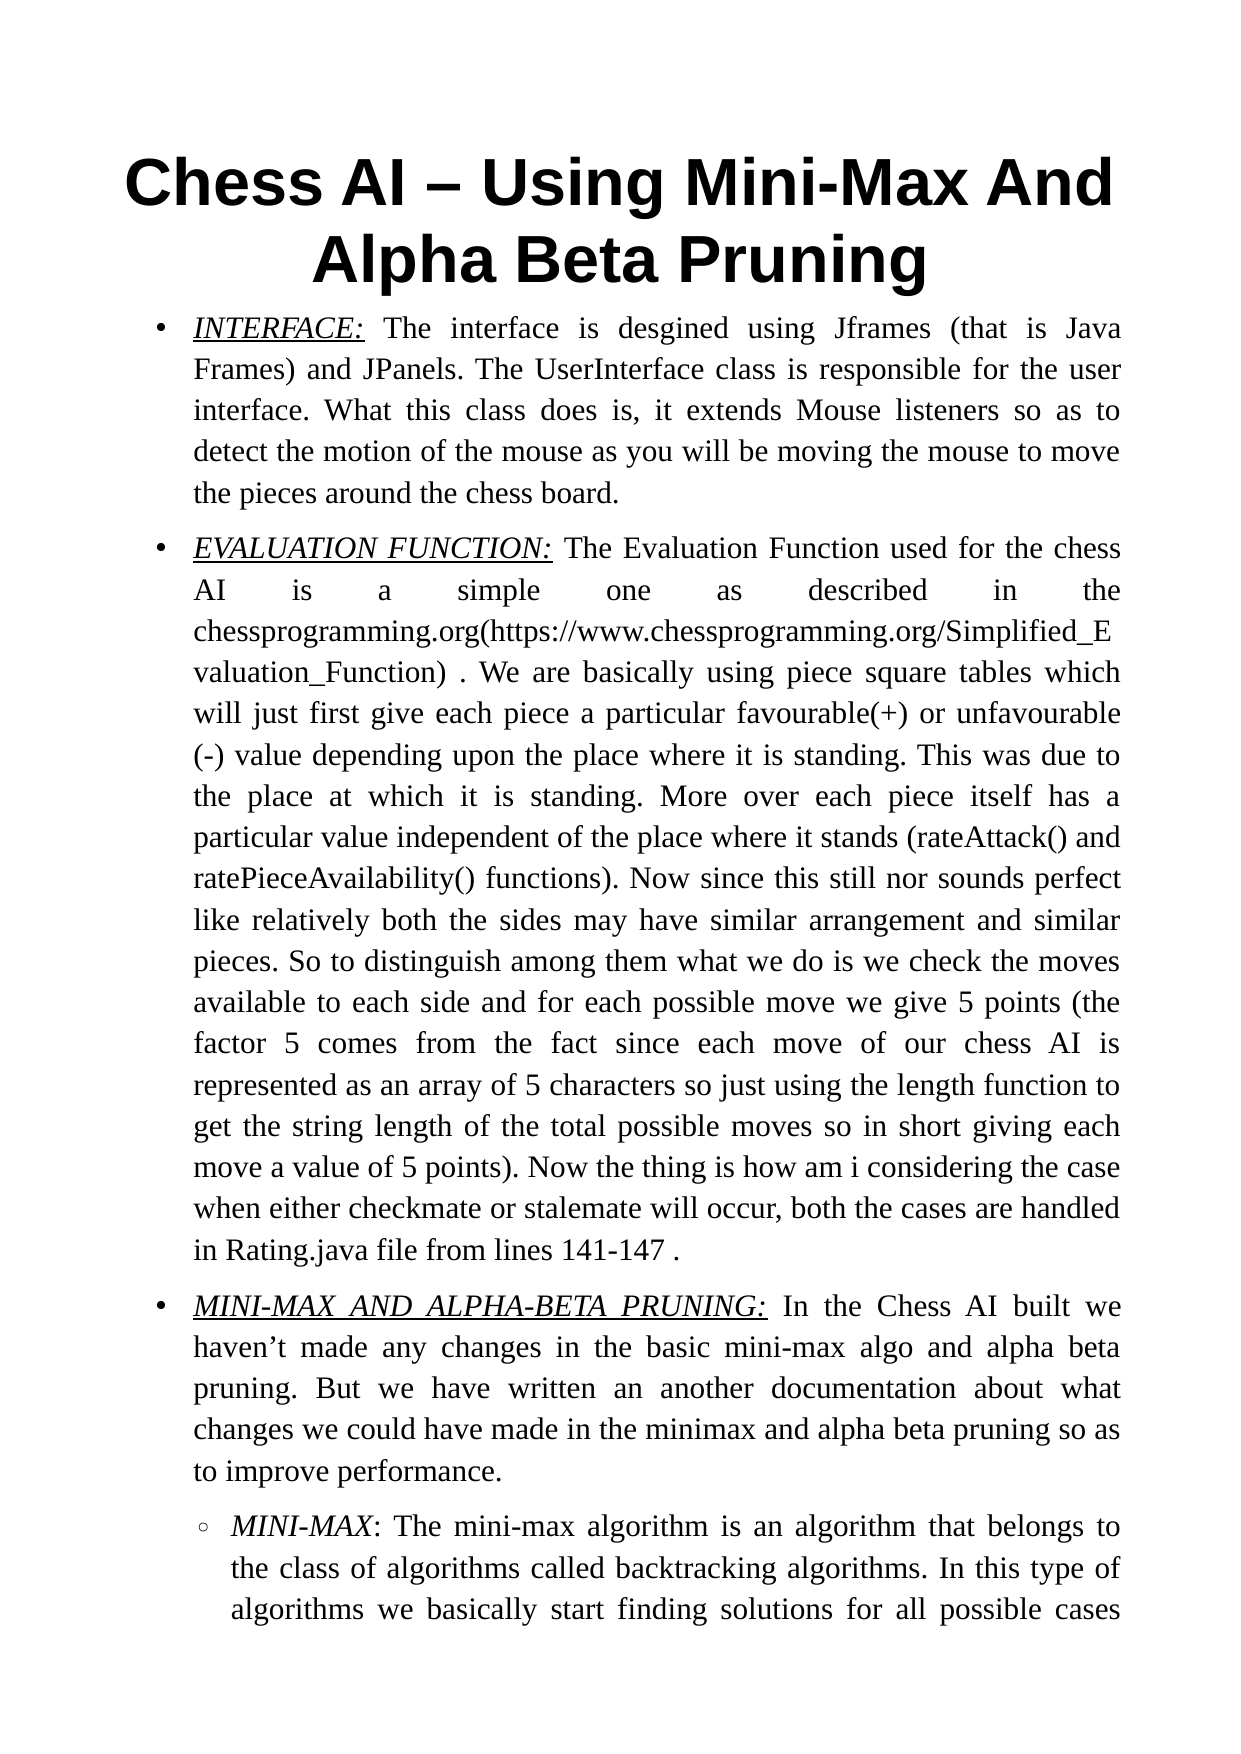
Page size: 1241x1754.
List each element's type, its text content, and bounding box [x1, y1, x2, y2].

list MINI-MAX AND ALPHA-BETA PRUNING: In the Chess AI built we haven’t made any changes in the basic mini-max algo and alpha beta pruning. But we have written an another documentation about what changes we could have made in the minimax and alpha beta pruning so as to improve performance. [156, 1287, 1122, 1488]
title Chess AI – Using Mini-Max And Alpha Beta Pruning [118, 143, 1122, 296]
list EVALUATION FUNCTION: The Evaluation Function used for the chess AI is a simple one as described in the chessprogramming.org(https://www.chessprogramming.org/Simplified_Evaluation_Function) . We are basically using piece square tables which will just first give each piece a particular favourable(+) or unfavourable (-) value depending upon the place where it is standing. This was due to the place at which it is standing. More over each piece itself has a particular value independent of the place where it stands (rateAttack() and ratePieceAvailability() functions). Now since this still nor sounds perfect like relatively both the sides may have similar arrangement and similar pieces. So to distinguish among them what we do is we check the moves available to each side and for each possible move we give 5 points (the factor 5 comes from the fact since each move of our chess AI is represented as an array of 5 characters so just using the length function to get the string length of the total possible moves so in short giving each move a value of 5 points). Now the thing is how am i considering the case when either checkmate or stalemate will occur, both the cases are handled in Rating.java file from lines 141-147 . [156, 530, 1122, 1267]
list INTERFACE: The interface is desgined using Jframes (that is Java Frames) and JPanels. The UserInterface class is responsible for the user interface. What this class does is, it extends Mouse listeners so as to detect the motion of the mouse as you will be moving the mouse to move the pieces around the chess board. [156, 309, 1122, 510]
list MINI-MAX: The mini-max algorithm is an algorithm that belongs to the class of algorithms called backtracking algorithms. In this type of algorithms we basically start finding solutions for all possible cases [193, 1508, 1122, 1626]
